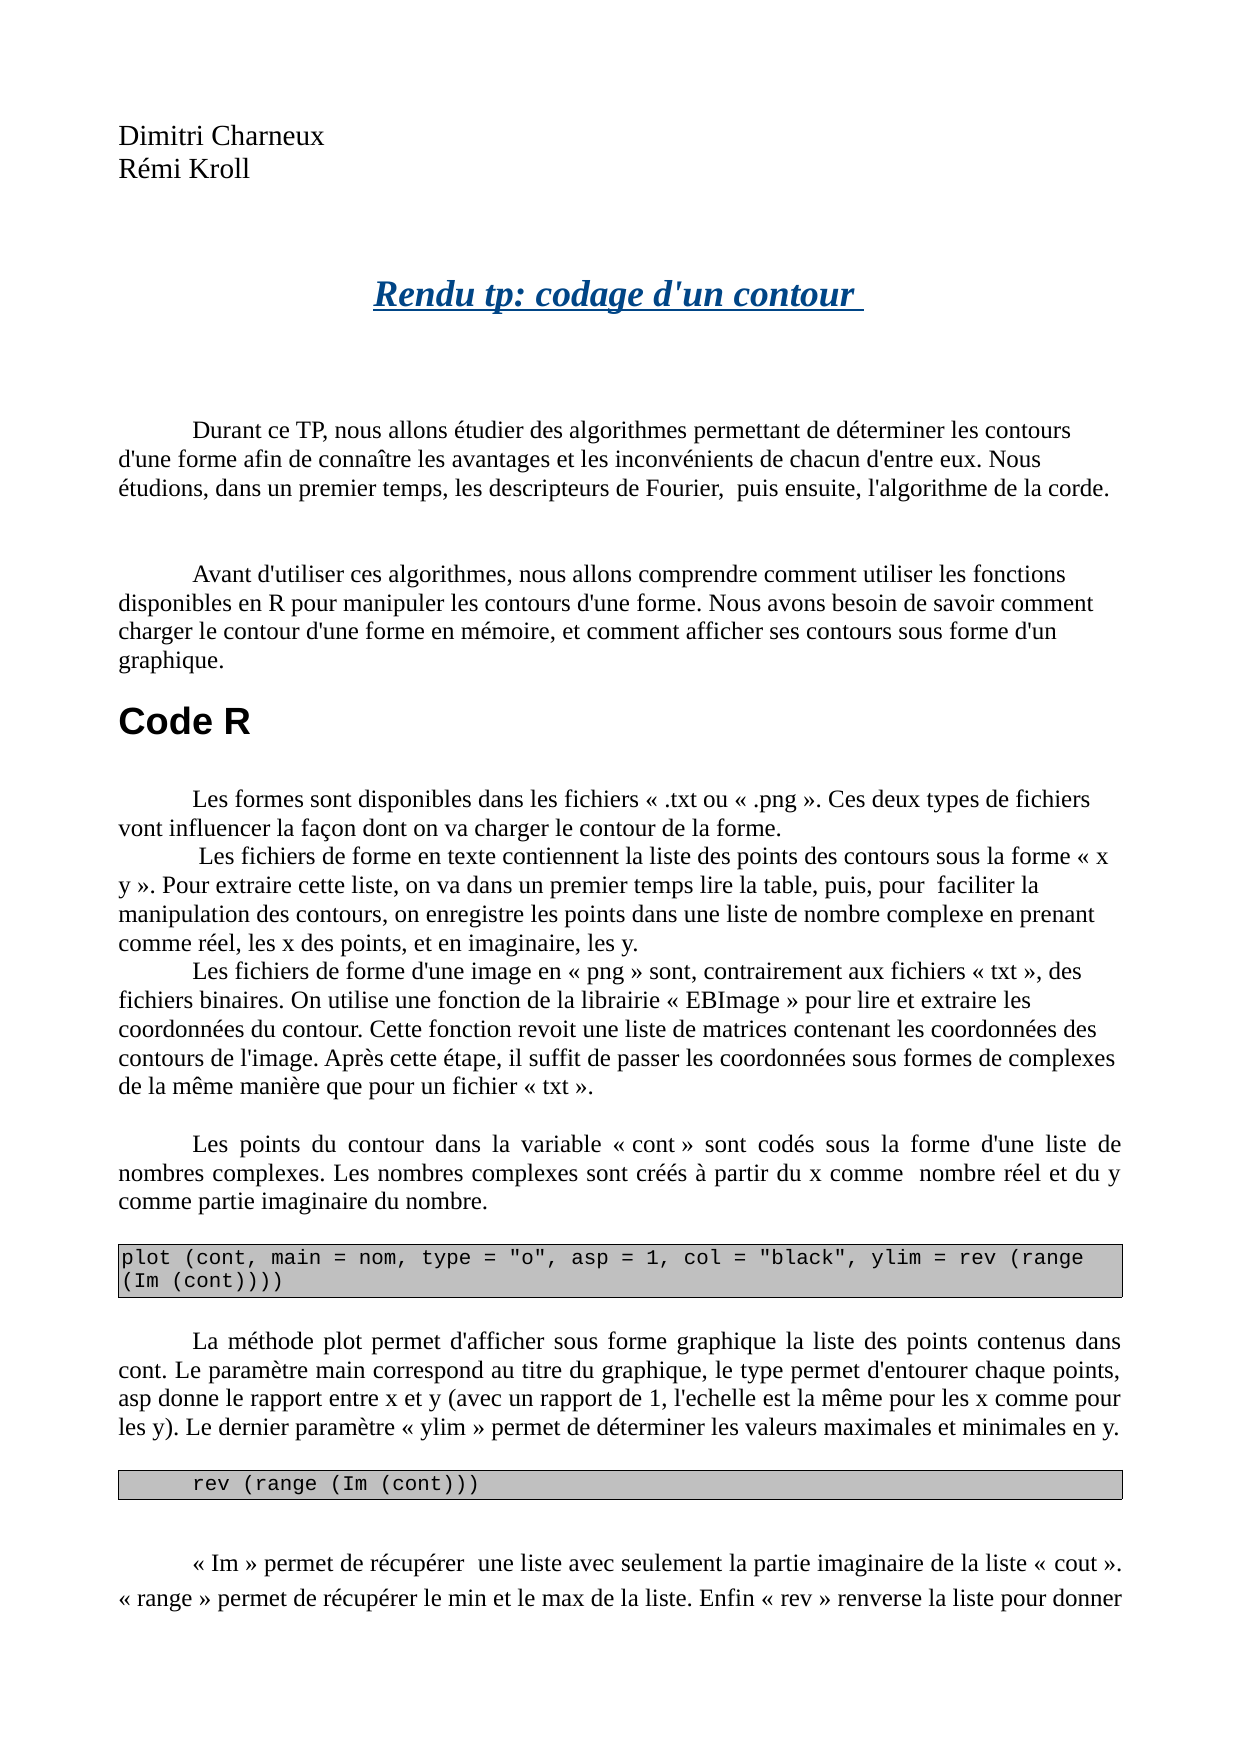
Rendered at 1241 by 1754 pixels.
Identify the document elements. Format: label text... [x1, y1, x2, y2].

text Rémi Kroll [118, 152, 1122, 185]
text Dimitri Charneux [118, 118, 1122, 152]
subtitle Code R [118, 699, 1122, 743]
text La méthode plot permet d'afficher sous forme graphique la liste des points contenus dans cont. Le paramètre main correspond au titre du graphique, le type permet d'entourer chaque points, asp donne le rapport entre x et y (avec un rapport de 1, l'echelle est la même pour les x comme pour les y). Le dernier paramètre « ylim » permet de déterminer les valeurs maximales et minimales en y. [118, 1326, 1122, 1441]
text Rendu tp: codage d'un contour [118, 271, 1122, 314]
text Durant ce TP, nous allons étudier des algorithmes permettant de déterminer les contours d'une forme afin de connaître les avantages et les inconvénients de chacun d'entre eux. Nous étudions, dans un premier temps, les descripteurs de Fourier, puis ensuite, l'algorithme de la corde. [118, 415, 1122, 501]
text « Im » permet de récupérer une liste avec seulement la partie imaginaire de la liste « cout ». « range » permet de récupérer le min et le max de la liste. Enfin « rev » renverse la liste pour donner [118, 1548, 1122, 1612]
text Les formes sont disponibles dans les fichiers « .txt ou « .png ». Ces deux types de fichiers vont influencer la façon dont on va charger le contour de la forme. [118, 784, 1122, 841]
text Les fichiers de forme d'une image en « png » sont, contrairement aux fichiers « txt », des fichiers binaires. On utilise une fonction de la librairie « EBImage » pour lire et extraire les coordonnées du contour. Cette fonction revoit une liste de matrices contenant les coordonnées des contours de l'image. Après cette étape, il suffit de passer les coordonnées sous formes de complexes de la même manière que pour un fichier « txt ». [118, 956, 1122, 1100]
text Avant d'utiliser ces algorithmes, nous allons comprendre comment utiliser les fonctions disponibles en R pour manipuler les contours d'une forme. Nous avons besoin de savoir comment charger le contour d'une forme en mémoire, et comment afficher ses contours sous forme d'un graphique. [118, 559, 1122, 674]
text rev (range (Im (cont))) [119, 1471, 1122, 1499]
text Les points du contour dans la variable « cont » sont codés sous la forme d'une liste de nombres complexes. Les nombres complexes sont créés à partir du x comme nombre réel et du y comme partie imaginaire du nombre. [118, 1129, 1122, 1215]
text plot (cont, main = nom, type = "o", asp = 1, col = "black", ylim = rev (range (Im (cont)))) [119, 1245, 1122, 1297]
text Les fichiers de forme en texte contiennent la liste des points des contours sous la forme « x y ». Pour extraire cette liste, on va dans un premier temps lire la table, puis, pour faciliter la manipulation des contours, on enregistre les points dans une liste de nombre complexe en prenant comme réel, les x des points, et en imaginaire, les y. [118, 841, 1122, 956]
